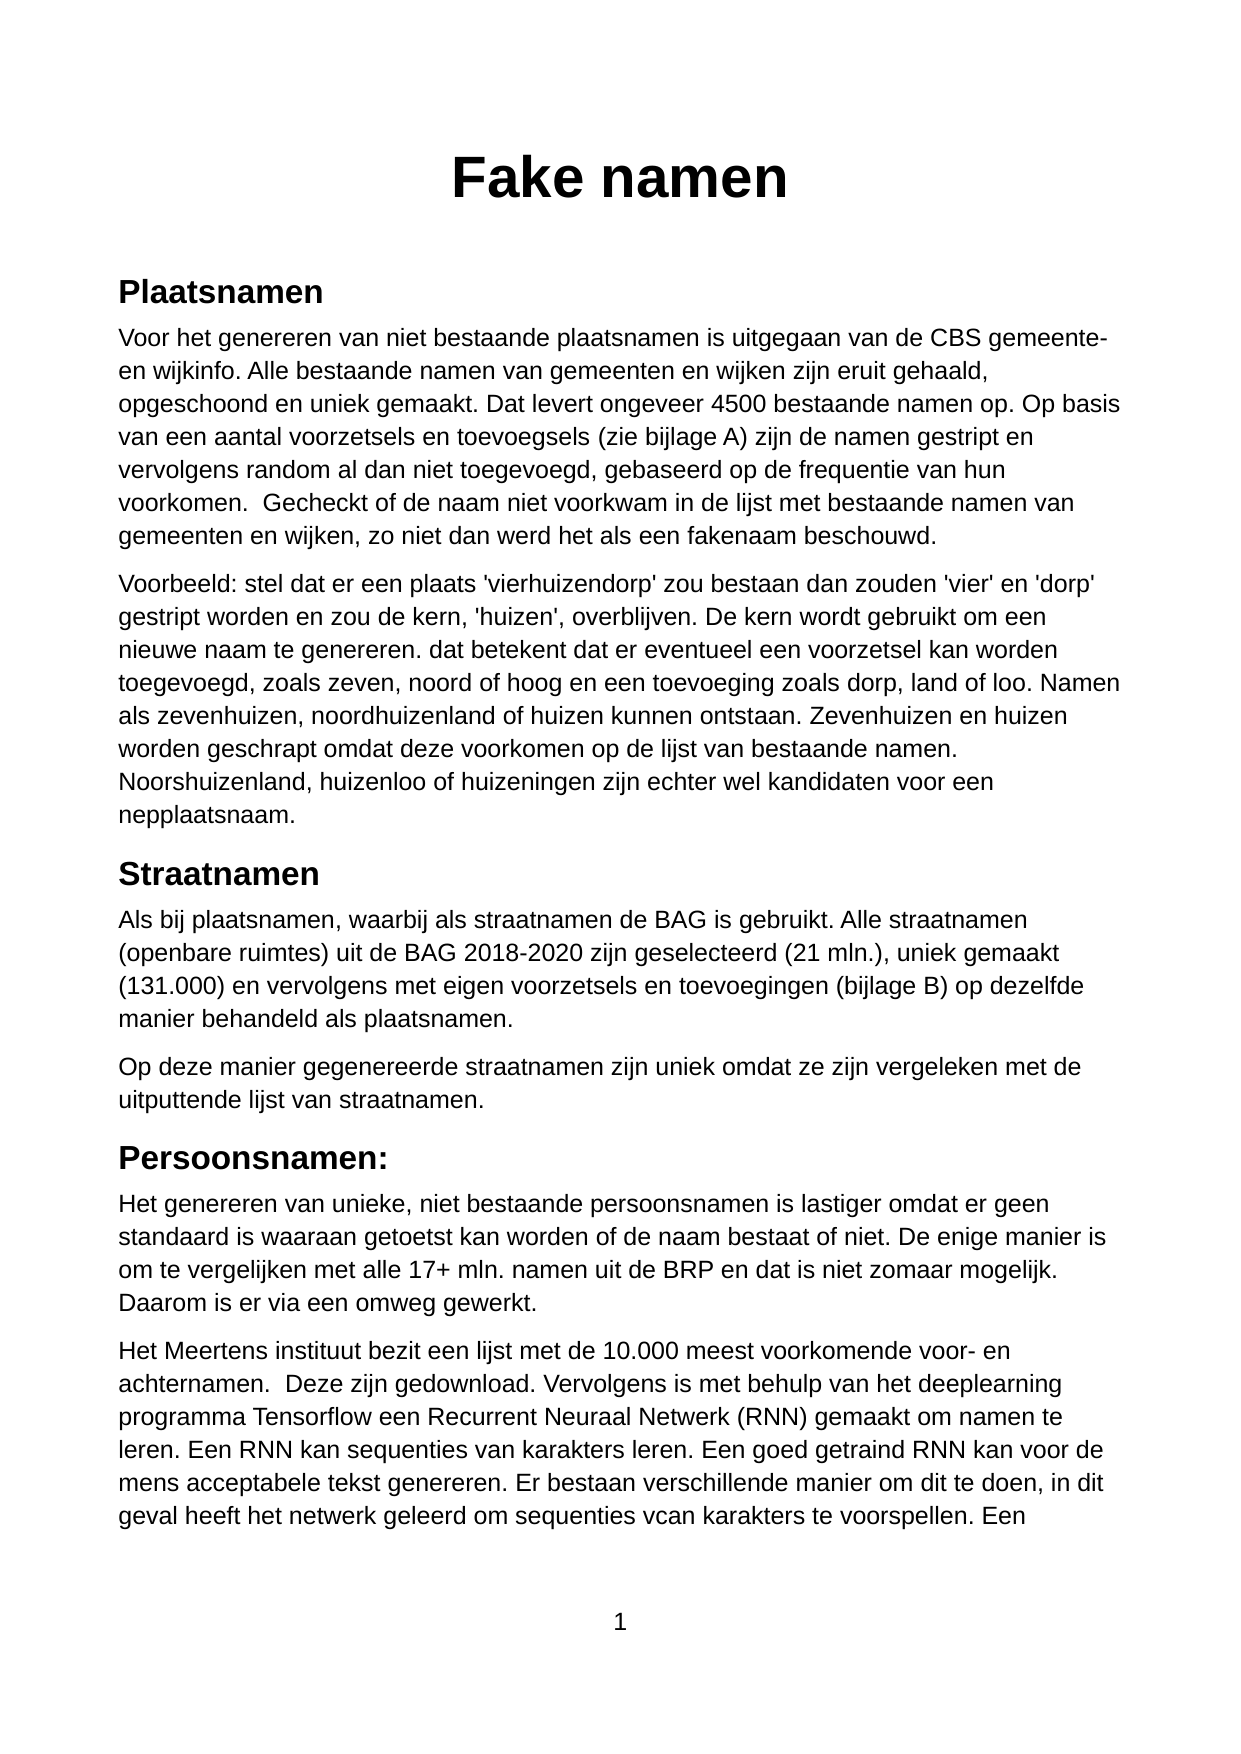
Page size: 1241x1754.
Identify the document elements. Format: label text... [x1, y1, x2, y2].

subtitle Plaatsnamen [118, 272, 1122, 311]
text Het genereren van unieke, niet bestaande persoonsnamen is lastiger omdat er geen standaard is waaraan getoetst kan worden of de naam bestaat of niet. De enige manier is om te vergelijken met alle 17+ mln. namen uit de BRP en dat is niet zomaar mogelijk. Daarom is er via een omweg gewerkt. [118, 1189, 1122, 1317]
text Als bij plaatsnamen, waarbij als straatnamen de BAG is gebruikt. Alle straatnamen (openbare ruimtes) uit de BAG 2018-2020 zijn geselecteerd (21 mln.), uniek gemaakt (131.000) en vervolgens met eigen voorzetsels en toevoegingen (bijlage B) op dezelfde manier behandeld als plaatsnamen. [118, 905, 1122, 1033]
text Voorbeeld: stel dat er een plaats 'vierhuizendorp' zou bestaan dan zouden 'vier' en 'dorp' gestript worden en zou de kern, 'huizen', overblijven. De kern wordt gebruikt om een nieuwe naam te genereren. dat betekent dat er eventueel een voorzetsel kan worden toegevoegd, zoals zeven, noord of hoog en een toevoeging zoals dorp, land of loo. Namen als zevenhuizen, noordhuizenland of huizen kunnen ontstaan. Zevenhuizen en huizen worden geschrapt omdat deze voorkomen op de lijst van bestaande namen. Noorshuizenland, huizenloo of huizeningen zijn echter wel kandidaten voor een nepplaatsnaam. [118, 569, 1122, 829]
text Op deze manier gegenereerde straatnamen zijn uniek omdat ze zijn vergeleken met de uitputtende lijst van straatnamen. [118, 1052, 1122, 1113]
subtitle Persoonsnamen: [118, 1138, 1122, 1177]
text Voor het genereren van niet bestaande plaatsnamen is uitgegaan van de CBS gemeente- en wijkinfo. Alle bestaande namen van gemeenten en wijken zijn eruit gehaald, opgeschoond en uniek gemaakt. Dat levert ongeveer 4500 bestaande namen op. Op basis van een aantal voorzetsels en toevoegsels (zie bijlage A) zijn de namen gestript en vervolgens random al dan niet toegevoegd, gebaseerd op de frequentie van hun voorkomen. Gecheckt of de naam niet voorkwam in de lijst met bestaande namen van gemeenten en wijken, zo niet dan werd het als een fakenaam beschouwd. [118, 323, 1122, 550]
subtitle Straatnamen [118, 854, 1122, 892]
title Fake namen [118, 143, 1122, 210]
text Het Meertens instituut bezit een lijst met de 10.000 meest voorkomende voor- en achternamen. Deze zijn gedownload. Vervolgens is met behulp van het deeplearning programma Tensorflow een Recurrent Neuraal Netwerk (RNN) gemaakt om namen te leren. Een RNN kan sequenties van karakters leren. Een goed getraind RNN kan voor de mens acceptabele tekst genereren. Er bestaan verschillende manier om dit te doen, in dit geval heeft het netwerk geleerd om sequenties vcan karakters te voorspellen. Een [118, 1336, 1122, 1530]
